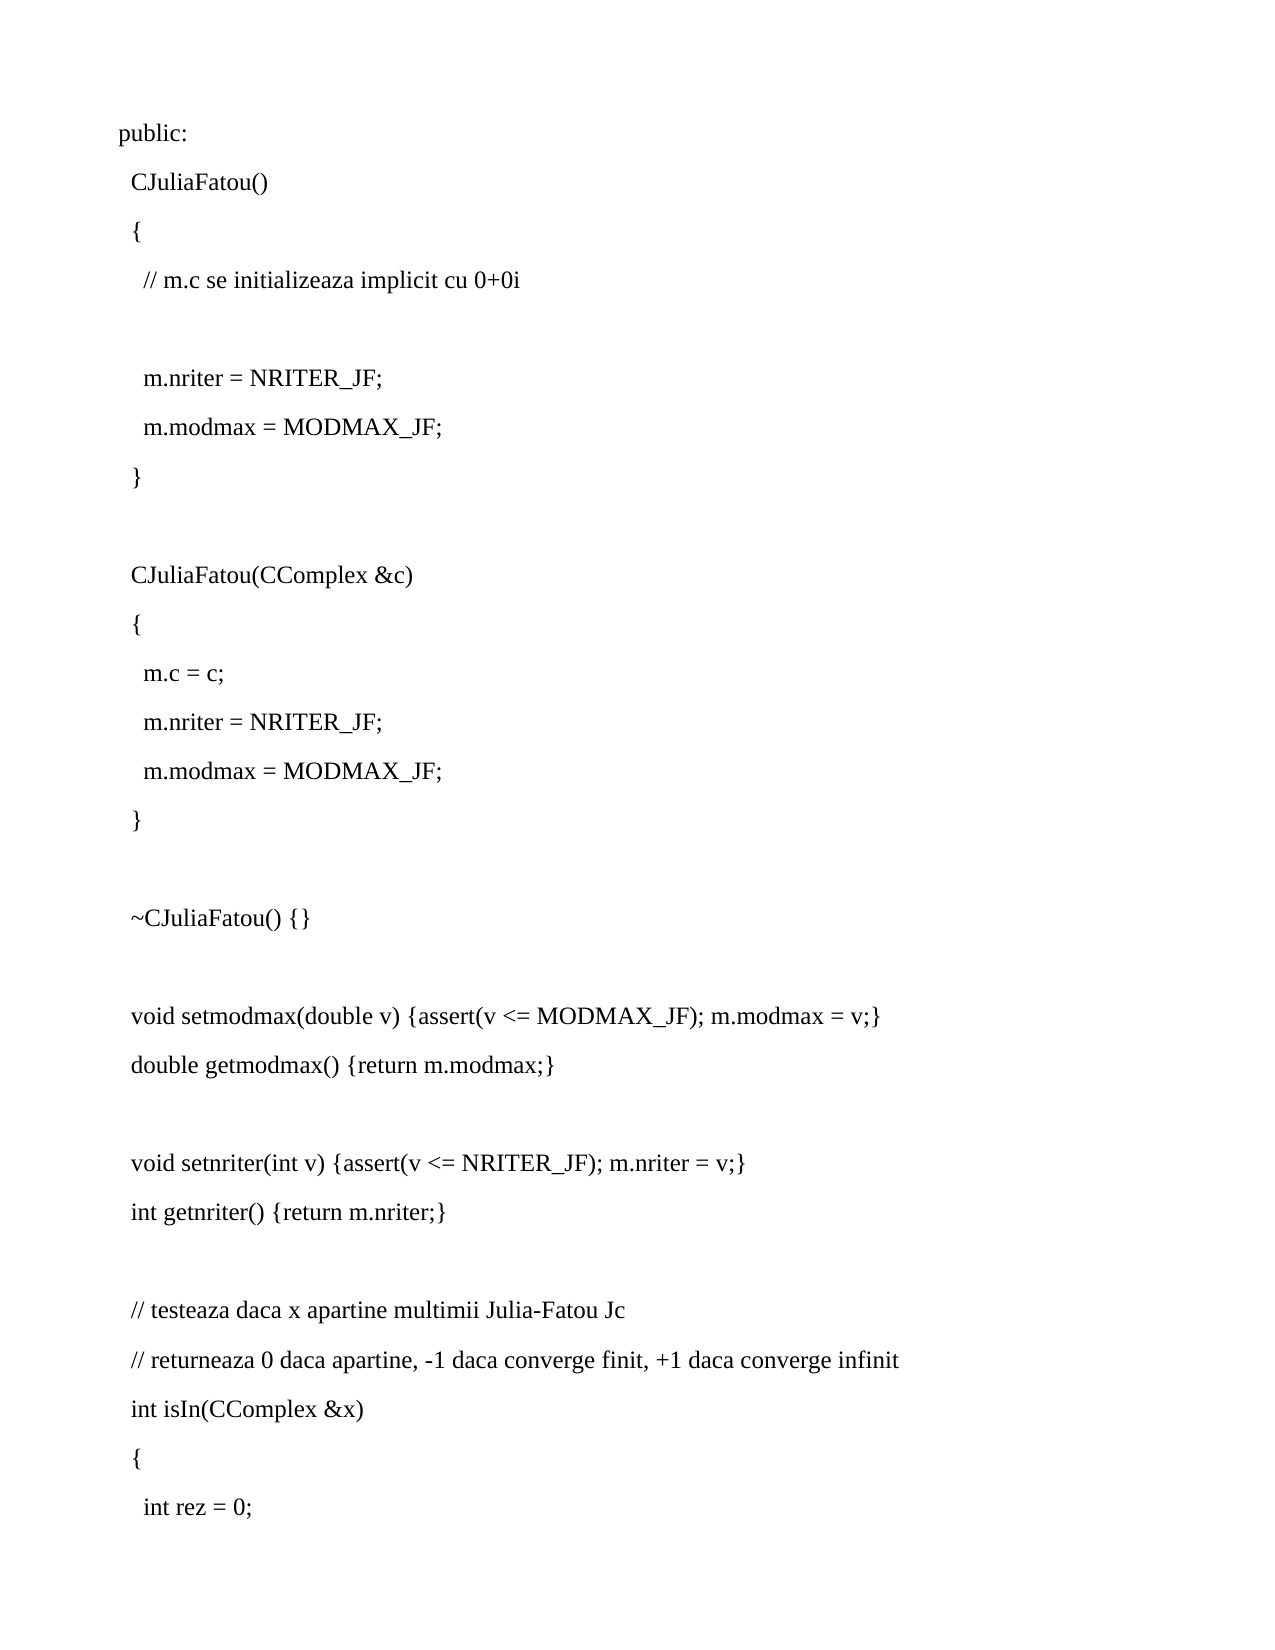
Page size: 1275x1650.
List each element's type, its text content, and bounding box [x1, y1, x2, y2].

text // m.c se initializeaza implicit cu 0+0i [118, 265, 1157, 294]
text int getnriter() {return m.nriter;} [118, 1197, 1157, 1226]
text m.nriter = NRITER_JF; [118, 363, 1157, 392]
text int rez = 0; [118, 1492, 1157, 1521]
text void setmodmax(double v) {assert(v <= MODMAX_JF); m.modmax = v;} [118, 1001, 1157, 1030]
text // testeaza daca x apartine multimii Julia-Fatou Jc [118, 1296, 1157, 1324]
text } [118, 462, 1157, 490]
text } [118, 805, 1157, 834]
text m.modmax = MODMAX_JF; [118, 756, 1157, 785]
text // returneaza 0 daca apartine, -1 daca converge finit, +1 daca converge infinit [118, 1345, 1157, 1373]
text int isIn(CComplex &x) [118, 1394, 1157, 1422]
text CJuliaFatou(CComplex &c) [118, 560, 1157, 588]
text { [118, 609, 1157, 637]
text { [118, 216, 1157, 245]
text m.c = c; [118, 658, 1157, 687]
text m.modmax = MODMAX_JF; [118, 412, 1157, 441]
text double getmodmax() {return m.modmax;} [118, 1050, 1157, 1079]
text public: [118, 118, 1157, 147]
text m.nriter = NRITER_JF; [118, 707, 1157, 736]
text void setnriter(int v) {assert(v <= NRITER_JF); m.nriter = v;} [118, 1148, 1157, 1177]
text { [118, 1443, 1157, 1472]
text CJuliaFatou() [118, 167, 1157, 196]
text ~CJuliaFatou() {} [118, 903, 1157, 932]
